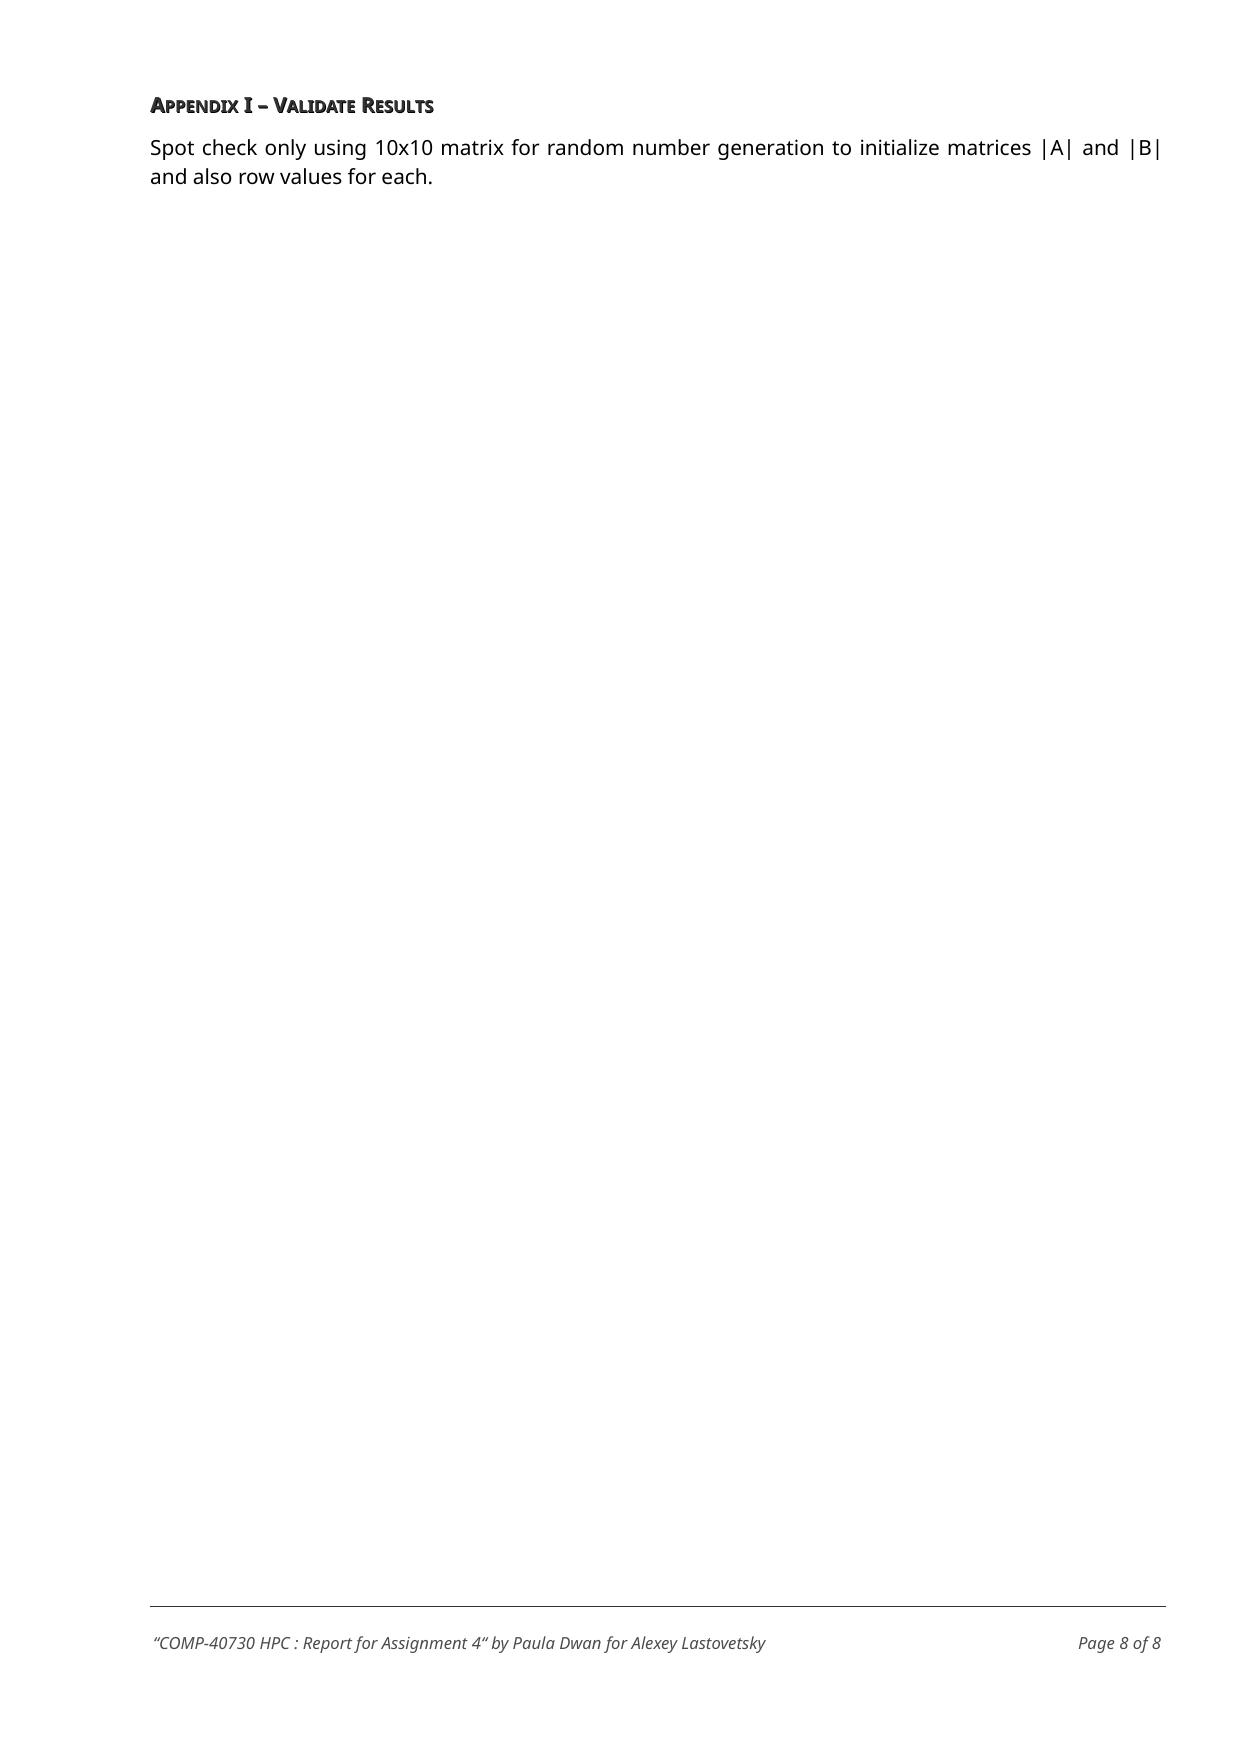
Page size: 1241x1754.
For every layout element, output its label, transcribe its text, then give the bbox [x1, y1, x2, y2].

subtitle Appendix I – Validate Results [150, 90, 1166, 118]
text Spot check only using 10x10 matrix for random number generation to initialize matrices |A| and |B| and also row values for each. [150, 133, 1166, 190]
